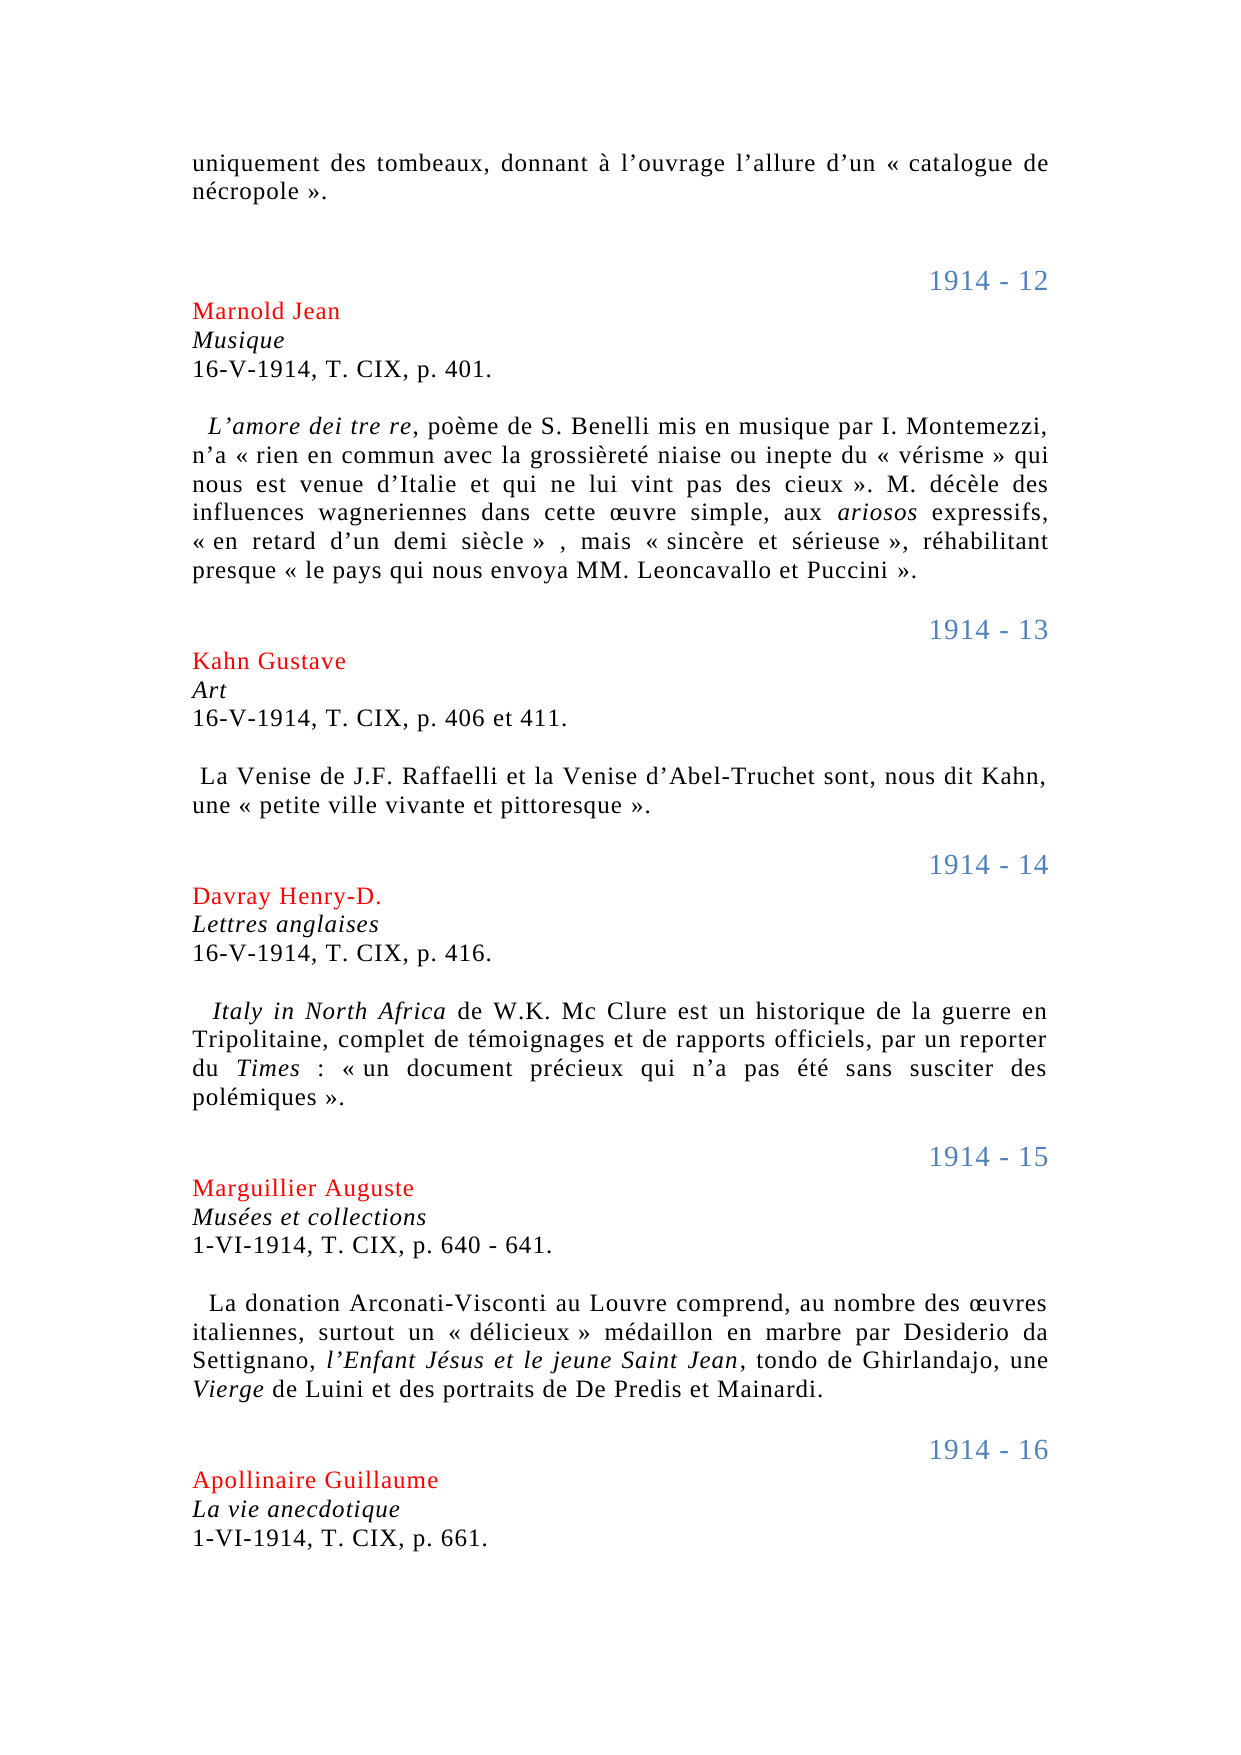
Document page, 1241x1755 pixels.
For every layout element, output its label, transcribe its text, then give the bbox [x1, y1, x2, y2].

text La vie anecdotique [192, 1494, 1048, 1523]
text Musique [192, 325, 1048, 354]
text 1-VI-1914, T. CIX, p. 661. [192, 1523, 1048, 1552]
subtitle 1914 - 12 [192, 263, 1048, 296]
text La Venise de J.F. Raffaelli et la Venise d’Abel-Truchet sont, nous dit Kahn, une « petite ville vivante et pittoresque ». [192, 761, 1048, 818]
text Musées et collections [192, 1202, 1048, 1231]
subtitle 1914 - 14 [192, 847, 1048, 881]
text Marnold Jean [192, 296, 1048, 325]
text Lettres anglaises [192, 909, 1048, 938]
text Apollinaire Guillaume [192, 1465, 1048, 1494]
text Davray Henry-D. [192, 881, 1048, 909]
subtitle 1914 - 16 [192, 1432, 1048, 1465]
text uniquement des tombeaux, donnant à l’ouvrage l’allure d’un « catalogue de nécropole ». [192, 148, 1048, 205]
text 16-V-1914, T. CIX, p. 416. [192, 938, 1048, 967]
text L’amore dei tre re, poème de S. Benelli mis en musique par I. Montemezzi, n’a « rien en commun avec la grossièreté niaise ou inepte du « vérisme » qui nous est venue d’Italie et qui ne lui vint pas des cieux ». M. décèle des influences wagneriennes dans cette œuvre simple, aux ariosos expressifs, « en retard d’un demi siècle » , mais « sincère et sérieuse », réhabilitant presque « le pays qui nous envoya MM. Leoncavallo et Puccini ». [192, 411, 1048, 584]
subtitle 1914 - 13 [192, 612, 1048, 646]
text 16-V-1914, T. CIX, p. 401. [192, 354, 1048, 382]
text Kahn Gustave [192, 646, 1048, 675]
text La donation Arconati-Visconti au Louvre comprend, au nombre des œuvres italiennes, surtout un « délicieux » médaillon en marbre par Desiderio da Settignano, l’Enfant Jésus et le jeune Saint Jean, tondo de Ghirlandajo, une Vierge de Luini et des portraits de De Predis et Mainardi. [192, 1288, 1048, 1403]
subtitle 1914 - 15 [192, 1139, 1048, 1173]
text Marguillier Auguste [192, 1173, 1048, 1202]
text 16-V-1914, T. CIX, p. 406 et 411. [192, 703, 1048, 732]
text Art [192, 675, 1048, 703]
text 1-VI-1914, T. CIX, p. 640 - 641. [192, 1231, 1048, 1259]
text Italy in North Africa de W.K. Mc Clure est un historique de la guerre en Tripolitaine, complet de témoignages et de rapports officiels, par un reporter du Times : « un document précieux qui n’a pas été sans susciter des polémiques ». [192, 996, 1048, 1111]
